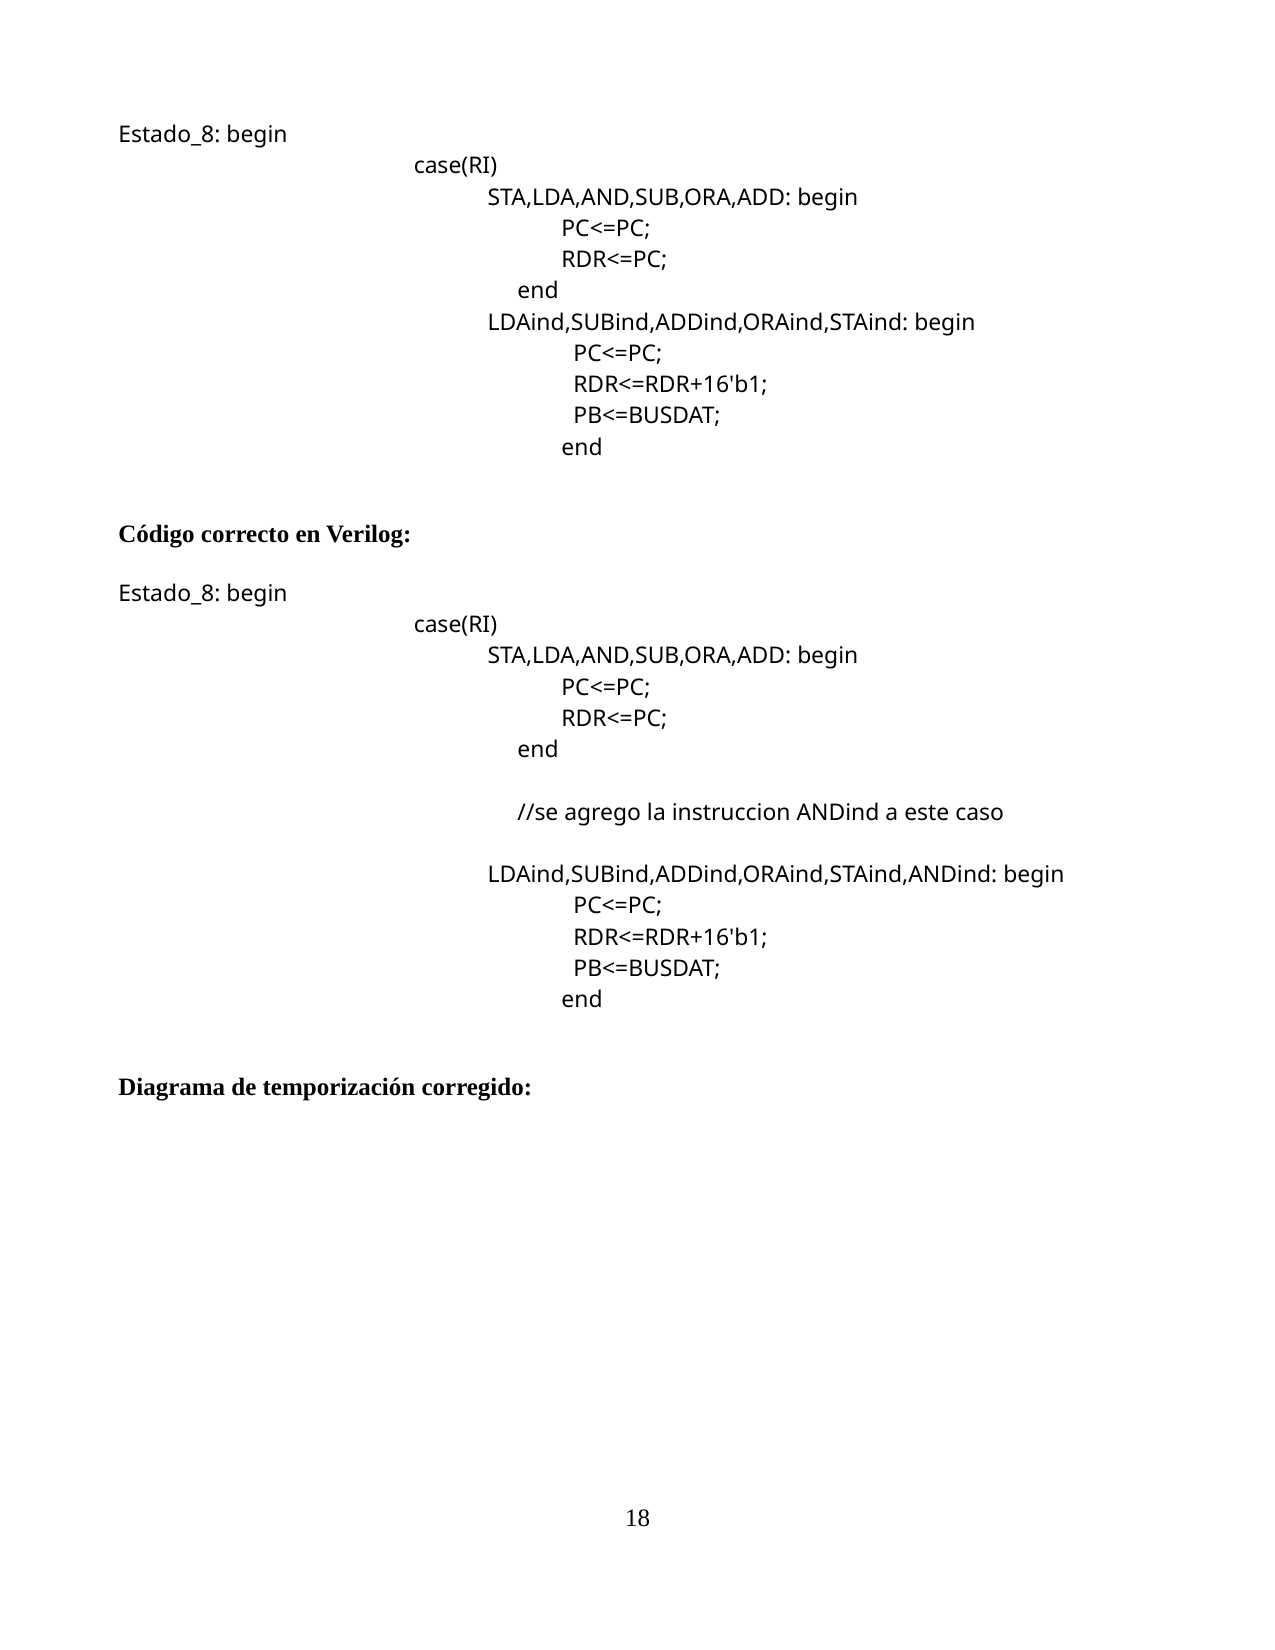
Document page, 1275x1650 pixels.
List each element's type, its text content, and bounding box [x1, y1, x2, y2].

text LDAind,SUBind,ADDind,ORAind,STAind,ANDind: begin [118, 858, 1157, 889]
text RDR<=RDR+16'b1; [118, 921, 1157, 952]
text PC<=PC; [118, 337, 1157, 368]
text PB<=BUSDAT; [118, 399, 1157, 431]
text //se agrego la instruccion ANDind a este caso [118, 796, 1157, 827]
text RDR<=PC; [118, 702, 1157, 733]
text PC<=PC; [118, 212, 1157, 243]
text Estado_8: begin [118, 118, 1157, 149]
text RDR<=PC; [118, 243, 1157, 274]
text LDAind,SUBind,ADDind,ORAind,STAind: begin [118, 306, 1157, 337]
text PB<=BUSDAT; [118, 952, 1157, 983]
text end [118, 274, 1157, 306]
text RDR<=RDR+16'b1; [118, 368, 1157, 399]
text case(RI) [118, 149, 1157, 181]
text STA,LDA,AND,SUB,ORA,ADD: begin [118, 639, 1157, 671]
text end [118, 733, 1157, 764]
text Estado_8: begin [118, 577, 1157, 608]
text Diagrama de temporización corregido: [118, 1072, 1157, 1101]
text case(RI) [118, 608, 1157, 639]
text end [118, 431, 1157, 462]
text STA,LDA,AND,SUB,ORA,ADD: begin [118, 181, 1157, 212]
text PC<=PC; [118, 889, 1157, 921]
text PC<=PC; [118, 671, 1157, 702]
text Código correcto en Verilog: [118, 519, 1157, 548]
text end [118, 983, 1157, 1014]
